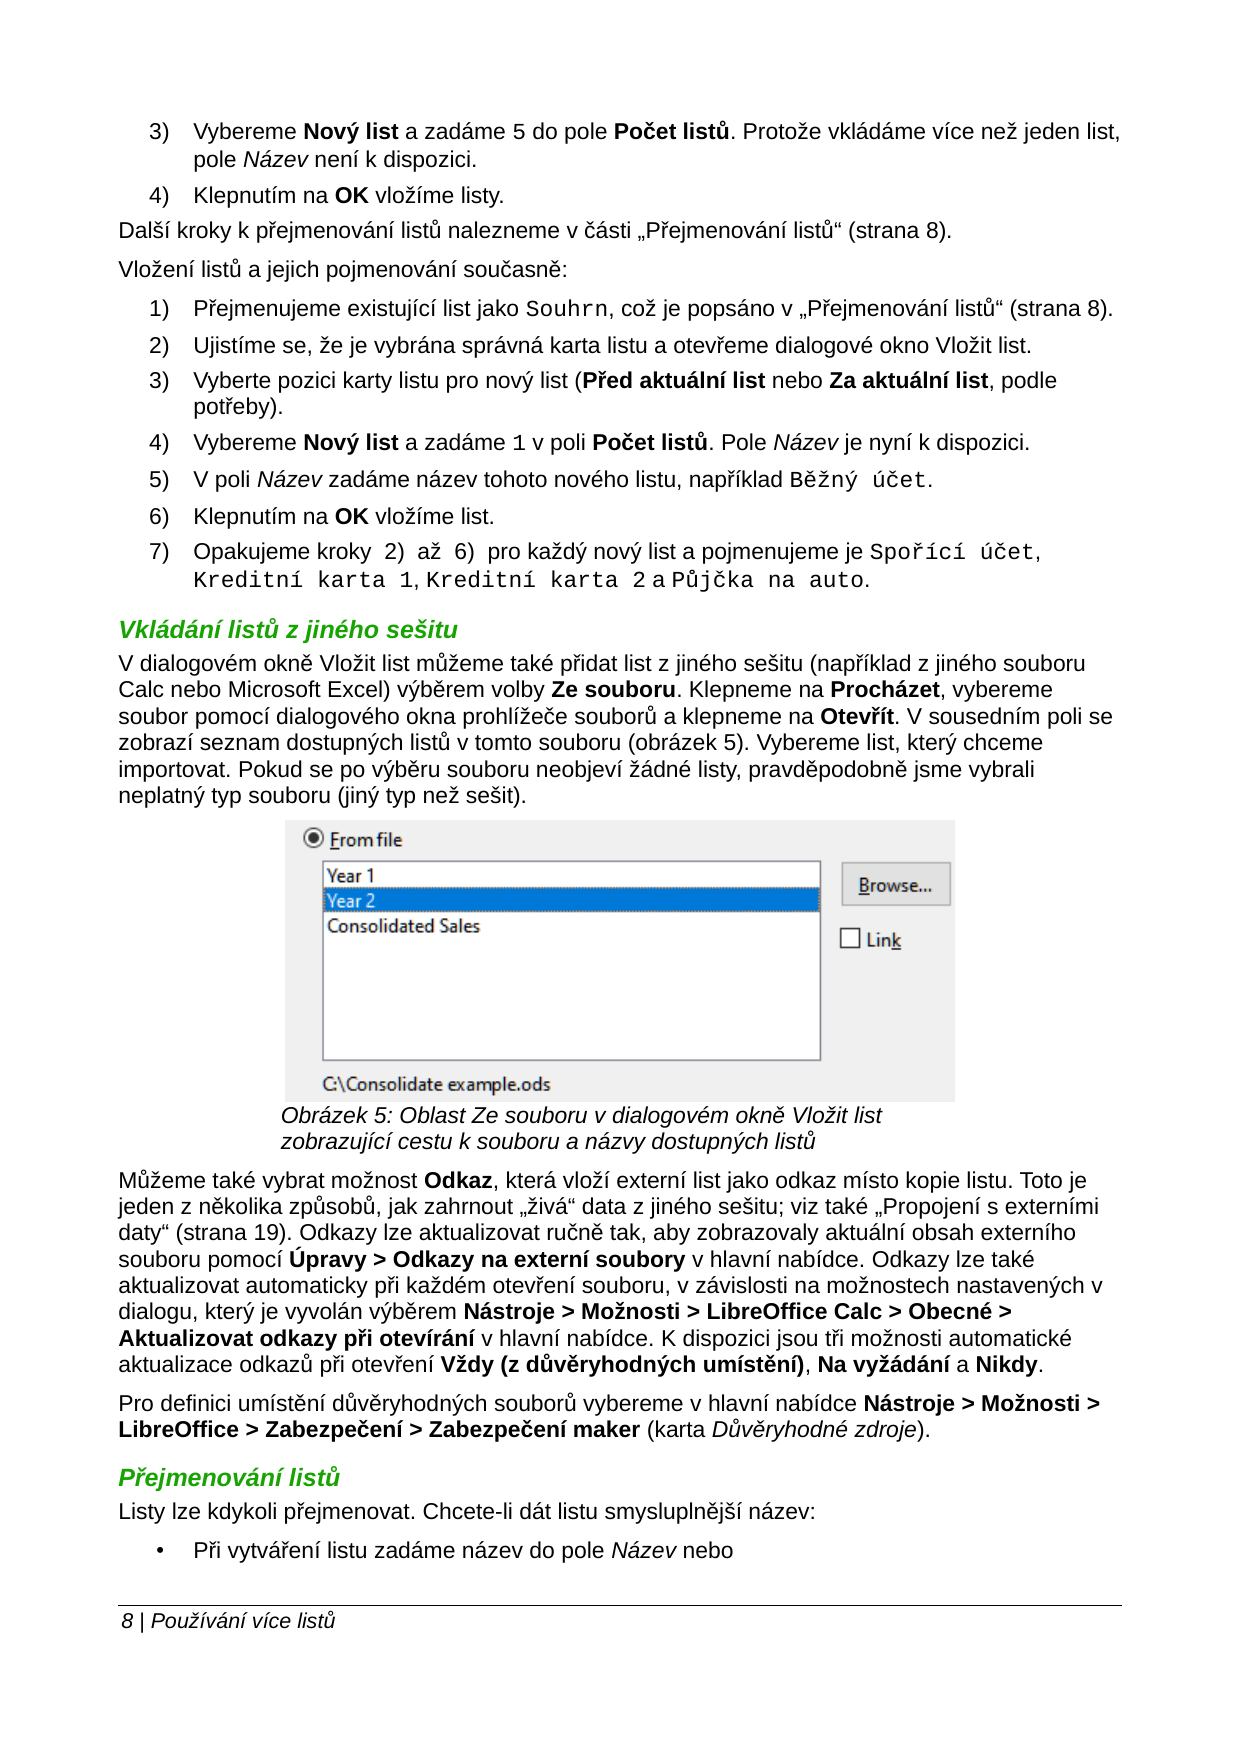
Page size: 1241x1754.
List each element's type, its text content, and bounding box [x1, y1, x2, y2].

picture [285, 820, 956, 1102]
text Můžeme také vybrat možnost Odkaz, která vloží externí list jako odkaz místo kopie listu. Toto je jeden z několika způsobů, jak zahrnout „živá“ data z jiného sešitu; viz také „Propojení s externími daty“ (strana 18). Odkazy lze aktualizovat ručně tak, aby zobrazovaly aktuální obsah externího souboru pomocí Úpravy > Odkazy na externí soubory v hlavní nabídce. Odkazy lze také aktualizovat automaticky při každém otevření souboru, v závislosti na možnostech nastavených v dialogu, který je vyvolán výběrem Nástroje > Možnosti > LibreOffice Calc > Obecné > Aktualizovat odkazy při otevírání v hlavní nabídce. K dispozici jsou tři možnosti automatické aktualizace odkazů při otevření Vždy (z důvěryhodných umístění), Na vyžádání a Nikdy. [118, 1167, 1122, 1377]
list Vložení listů a jejich pojmenování současně: [118, 256, 1122, 282]
text Další kroky k přejmenování listů nalezneme v části „Přejmenování listů“ (strana 8). [118, 217, 1122, 243]
text V dialogovém okně Vložit list můžeme také přidat list z jiného sešitu (například z jiného souboru Calc nebo Microsoft Excel) výběrem volby Ze souboru. Klepneme na Procházet, vybereme soubor pomocí dialogového okna prohlížeče souborů a klepneme na Otevřít. V sousedním poli se zobrazí seznam dostupných listů v tomto souboru (obrázek 5). Vybereme list, který chceme importovat. Pokud se po výběru souboru neobjeví žádné listy, pravděpodobně jsme vybrali neplatný typ souboru (jiný typ než sešit). [118, 650, 1122, 808]
list Vybereme Nový list a zadáme 1 v poli Počet listů. Pole Název je nyní k dispozici. [169, 428, 1122, 457]
list Klepnutím na OK vložíme listy. [169, 182, 1122, 208]
list Přejmenujeme existující list jako Souhrn, což je popsáno v „Přejmenování listů“ (strana 8). [169, 294, 1122, 323]
list Listy lze kdykoli přejmenovat. Chcete-li dát listu smysluplnější název: [118, 1498, 1122, 1524]
subtitle Vkládání listů z jiného sešitu [118, 615, 1122, 644]
list Vybereme Nový list a zadáme 5 do pole Počet listů. Protože vkládáme více než jeden list, pole Název není k dispozici. [169, 118, 1122, 173]
list Ujistíme se, že je vybrána správná karta listu a otevřeme dialogové okno Vložit list. [169, 332, 1122, 358]
list V poli Název zadáme název tohoto nového listu, například Běžný účet. [169, 466, 1122, 494]
list Při vytváření listu zadáme název do pole Název nebo [156, 1537, 1122, 1563]
list Vyberte pozici karty listu pro nový list (Před aktuální list nebo Za aktuální list, podle potřeby). [169, 367, 1122, 420]
subtitle Přejmenování listů [118, 1463, 1122, 1492]
list Opakujeme kroky 2 až 6 pro každý nový list a pojmenujeme je Spořící účet, Kreditní karta 1, Kreditní karta 2 a Půjčka na auto. [169, 538, 1122, 595]
text Pro definici umístění důvěryhodných souborů vybereme v hlavní nabídce Nástroje > Možnosti > LibreOffice > Zabezpečení > Zabezpečení maker (karta Důvěryhodné zdroje). [118, 1390, 1122, 1443]
text Obrázek 5: Oblast Ze souboru v dialogovém okně Vložit list zobrazující cestu k souboru a názvy dostupných listů [281, 821, 959, 1154]
list Klepnutím na OK vložíme list. [169, 503, 1122, 529]
